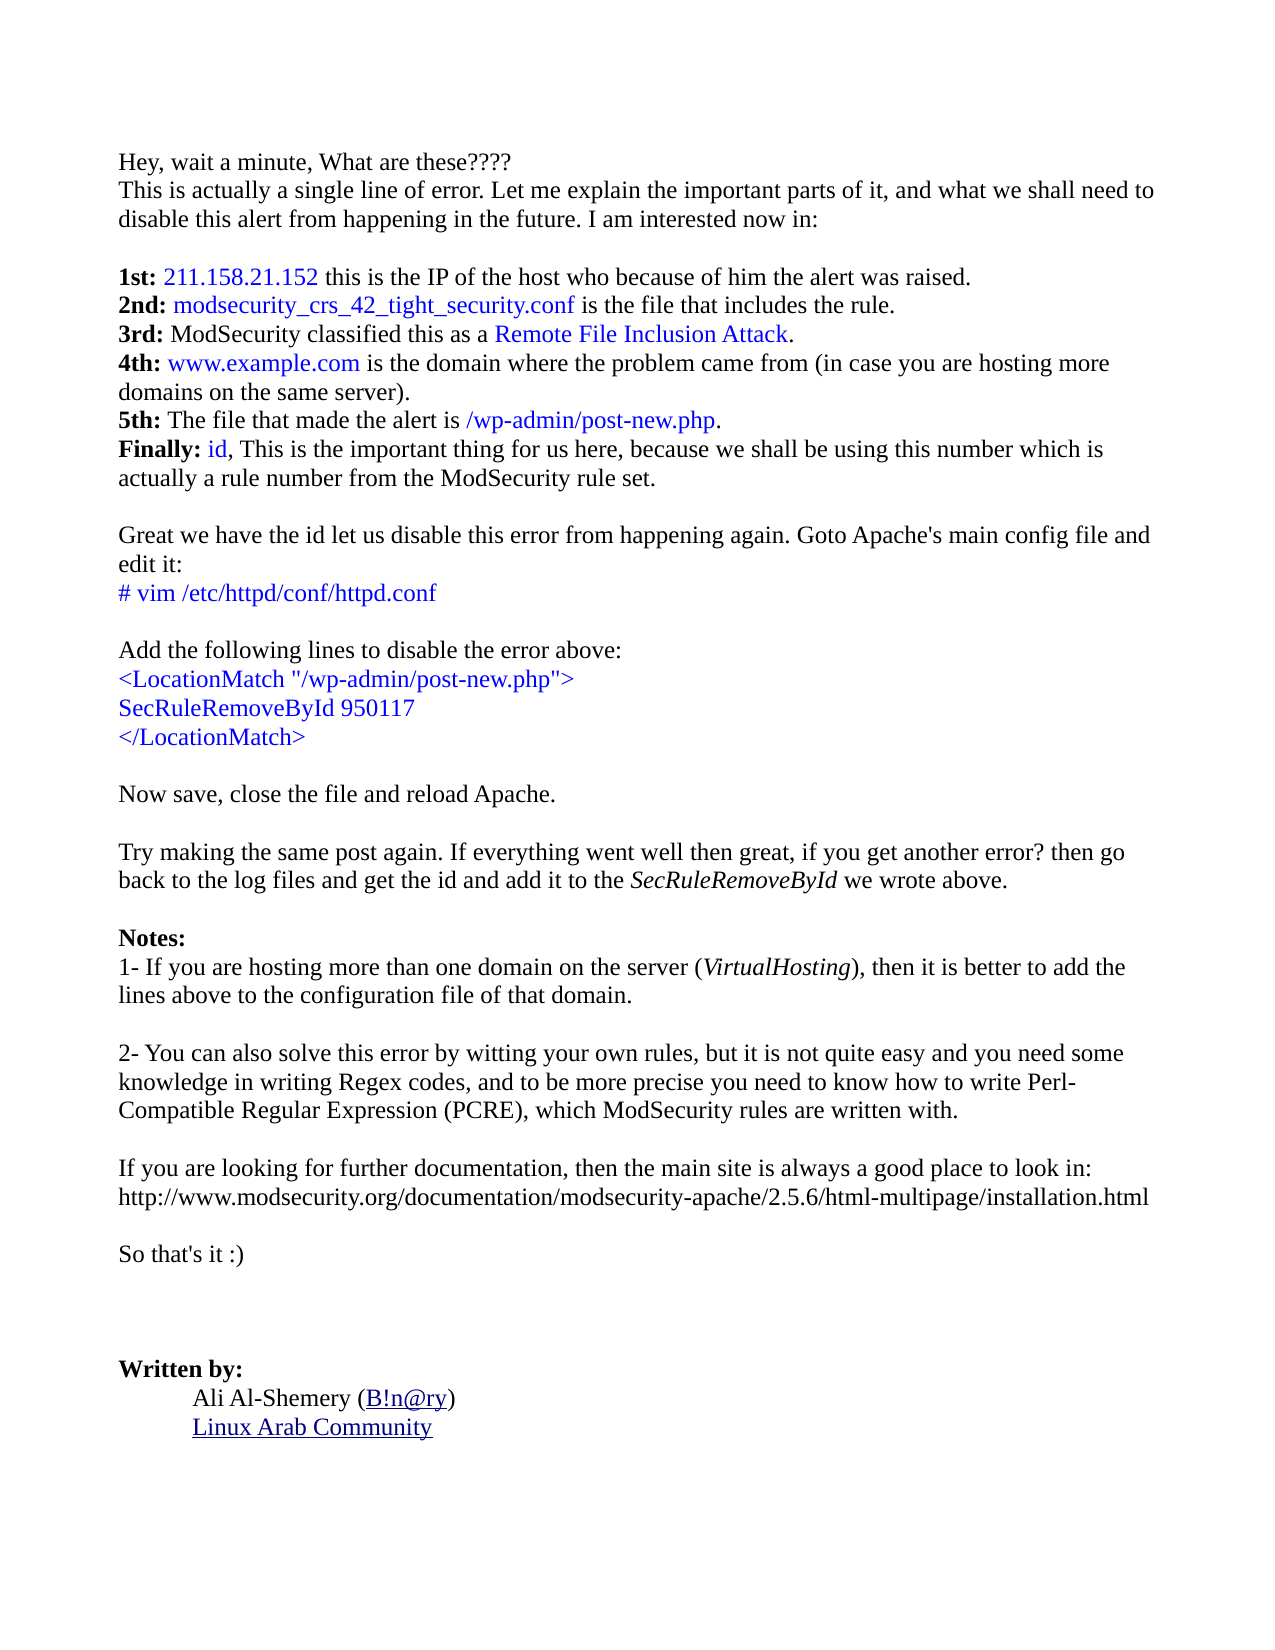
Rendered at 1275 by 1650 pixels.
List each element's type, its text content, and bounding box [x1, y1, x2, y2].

text Add the following lines to disable the error above: [118, 636, 1157, 664]
text This is actually a single line of error. Let me explain the important parts of it, and what we shall need to disable this alert from happening in the future. I am interested now in: [118, 176, 1157, 233]
text 3rd: ModSecurity classified this as a Remote File Inclusion Attack. [118, 319, 1157, 348]
text Now save, close the file and reload Apache. [118, 779, 1157, 808]
text 1st: 211.158.21.152 this is the IP of the host who because of him the alert was raised. [118, 262, 1157, 291]
text Written by: [118, 1354, 1157, 1383]
text 4th: www.example.com is the domain where the problem came from (in case you are hosting more domains on the same server). [118, 348, 1157, 406]
text 2- You can also solve this error by witting your own rules, but it is not quite easy and you need some knowledge in writing Regex codes, and to be more precise you need to know how to write Perl-Compatible Regular Expression (PCRE), which ModSecurity rules are written with. [118, 1038, 1157, 1124]
text SecRuleRemoveById 950117 [118, 693, 1157, 722]
text Finally: id, This is the important thing for us here, because we shall be using this number which is actually a rule number from the ModSecurity rule set. [118, 434, 1157, 492]
text Linux Arab Community [118, 1412, 1157, 1441]
text </LocationMatch> [118, 722, 1157, 751]
text <LocationMatch "/wp-admin/post-new.php"> [118, 664, 1157, 693]
text If you are looking for further documentation, then the main site is always a good place to look in: [118, 1153, 1157, 1182]
text Try making the same post again. If everything went well then great, if you get another error? then go back to the log files and get the id and add it to the SecRuleRemoveById we wrote above. [118, 837, 1157, 894]
text 1- If you are hosting more than one domain on the server (VirtualHosting), then it is better to add the lines above to the configuration file of that domain. [118, 952, 1157, 1009]
text Notes: [118, 923, 1157, 952]
text http://www.modsecurity.org/documentation/modsecurity-apache/2.5.6/html-multipage/installation.html [118, 1182, 1157, 1211]
text # vim /etc/httpd/conf/httpd.conf [118, 578, 1157, 607]
text Great we have the id let us disable this error from happening again. Goto Apache's main config file and edit it: [118, 521, 1157, 578]
text 2nd: modsecurity_crs_42_tight_security.conf is the file that includes the rule. [118, 291, 1157, 319]
text Ali Al-Shemery (B!n@ry) [118, 1383, 1157, 1412]
text So that's it :) [118, 1239, 1157, 1268]
text Hey, wait a minute, What are these???? [118, 147, 1157, 176]
text 5th: The file that made the alert is /wp-admin/post-new.php. [118, 406, 1157, 434]
